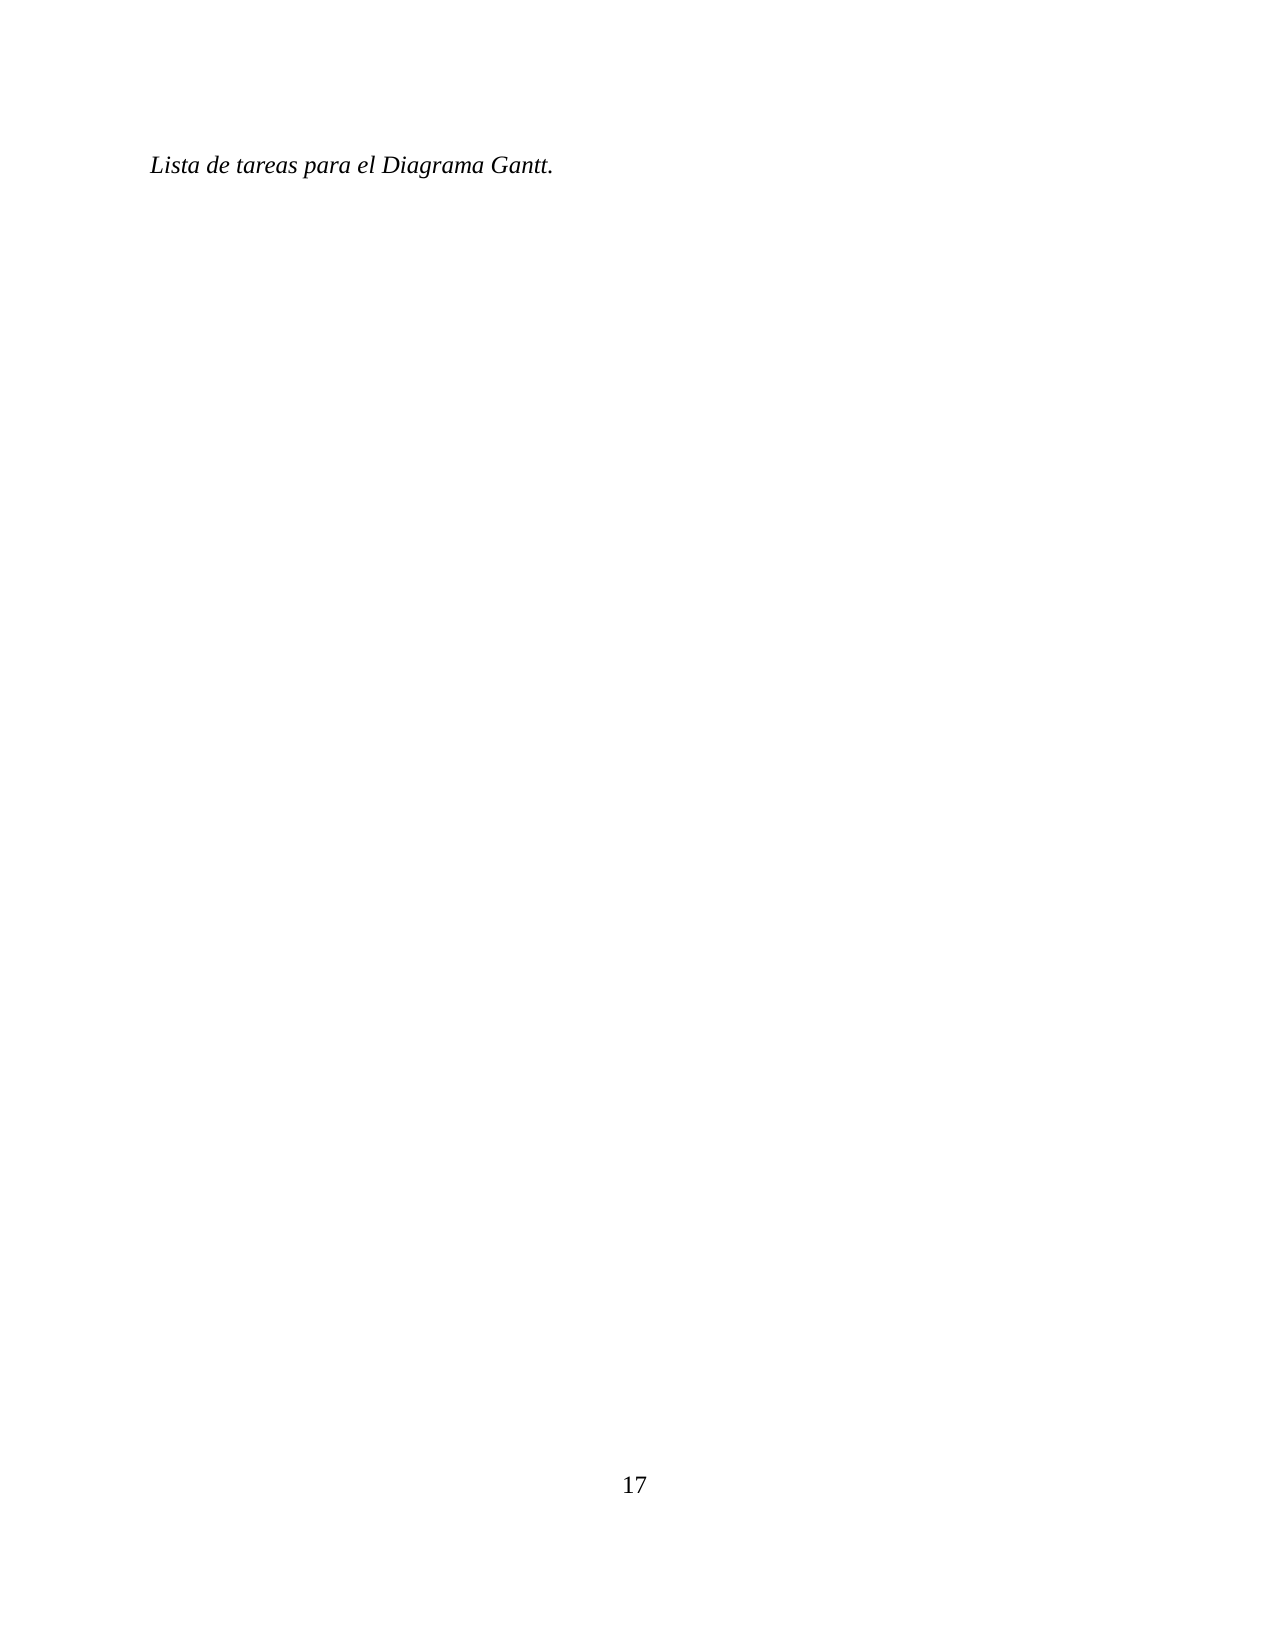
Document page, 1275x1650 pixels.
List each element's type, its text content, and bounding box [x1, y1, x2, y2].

text Lista de tareas para el Diagrama Gantt. [150, 150, 1125, 179]
